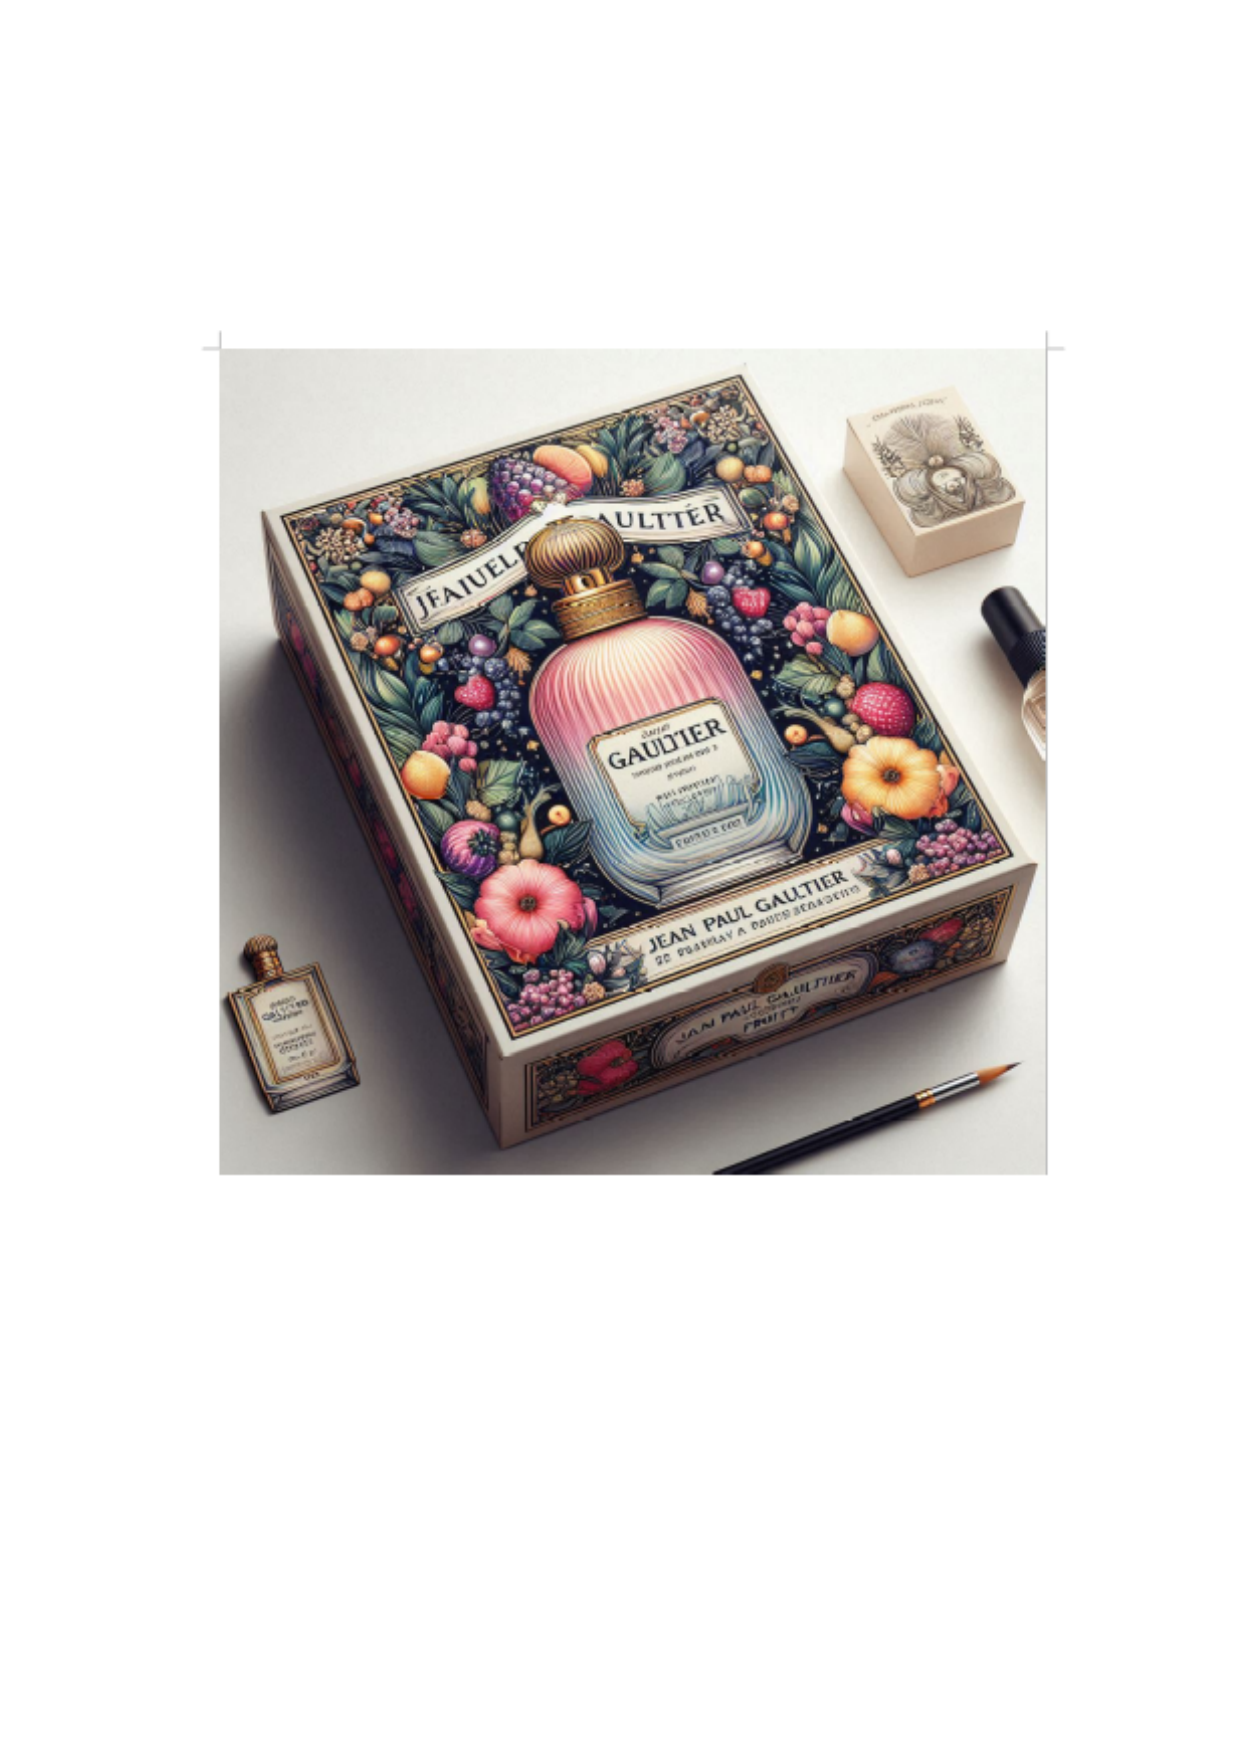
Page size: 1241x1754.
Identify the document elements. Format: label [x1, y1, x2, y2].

picture [181, 325, 548, 1200]
